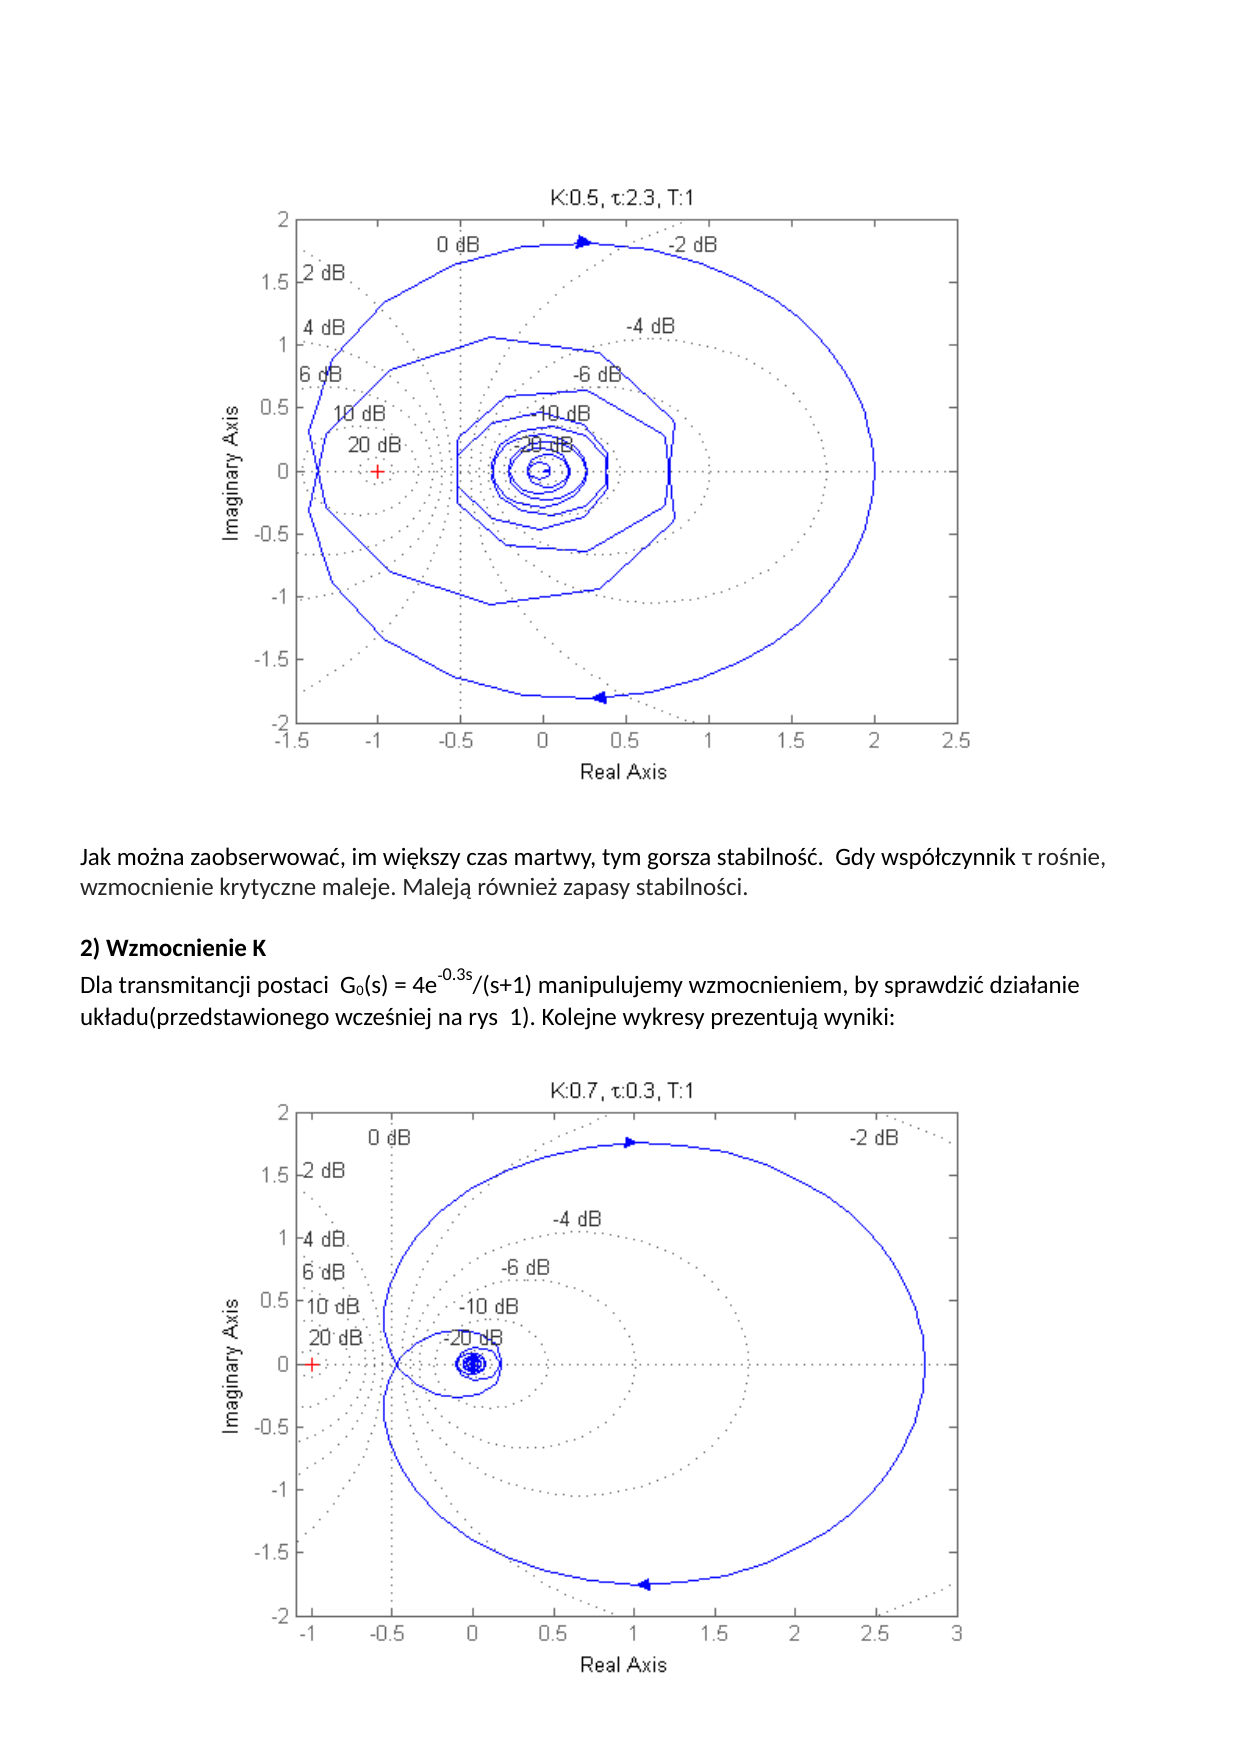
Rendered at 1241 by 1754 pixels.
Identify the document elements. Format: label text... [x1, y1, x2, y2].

text Jak można zaobserwować, im większy czas martwy, tym gorsza stabilność. Gdy współczynnik τ rośnie, wzmocnienie krytyczne maleje. Maleją również zapasy stabilności. [80, 841, 1123, 902]
picture [163, 1031, 1040, 1688]
picture [163, 138, 1040, 795]
text 2) Wzmocnienie K [80, 932, 1123, 963]
text Dla transmitancji postaci G0(s) = 4e-0.3s/(s+1) manipulujemy wzmocnieniem, by sprawdzić działanie układu(przedstawionego wcześniej na rys 1). Kolejne wykresy prezentują wyniki: [80, 963, 1123, 1032]
